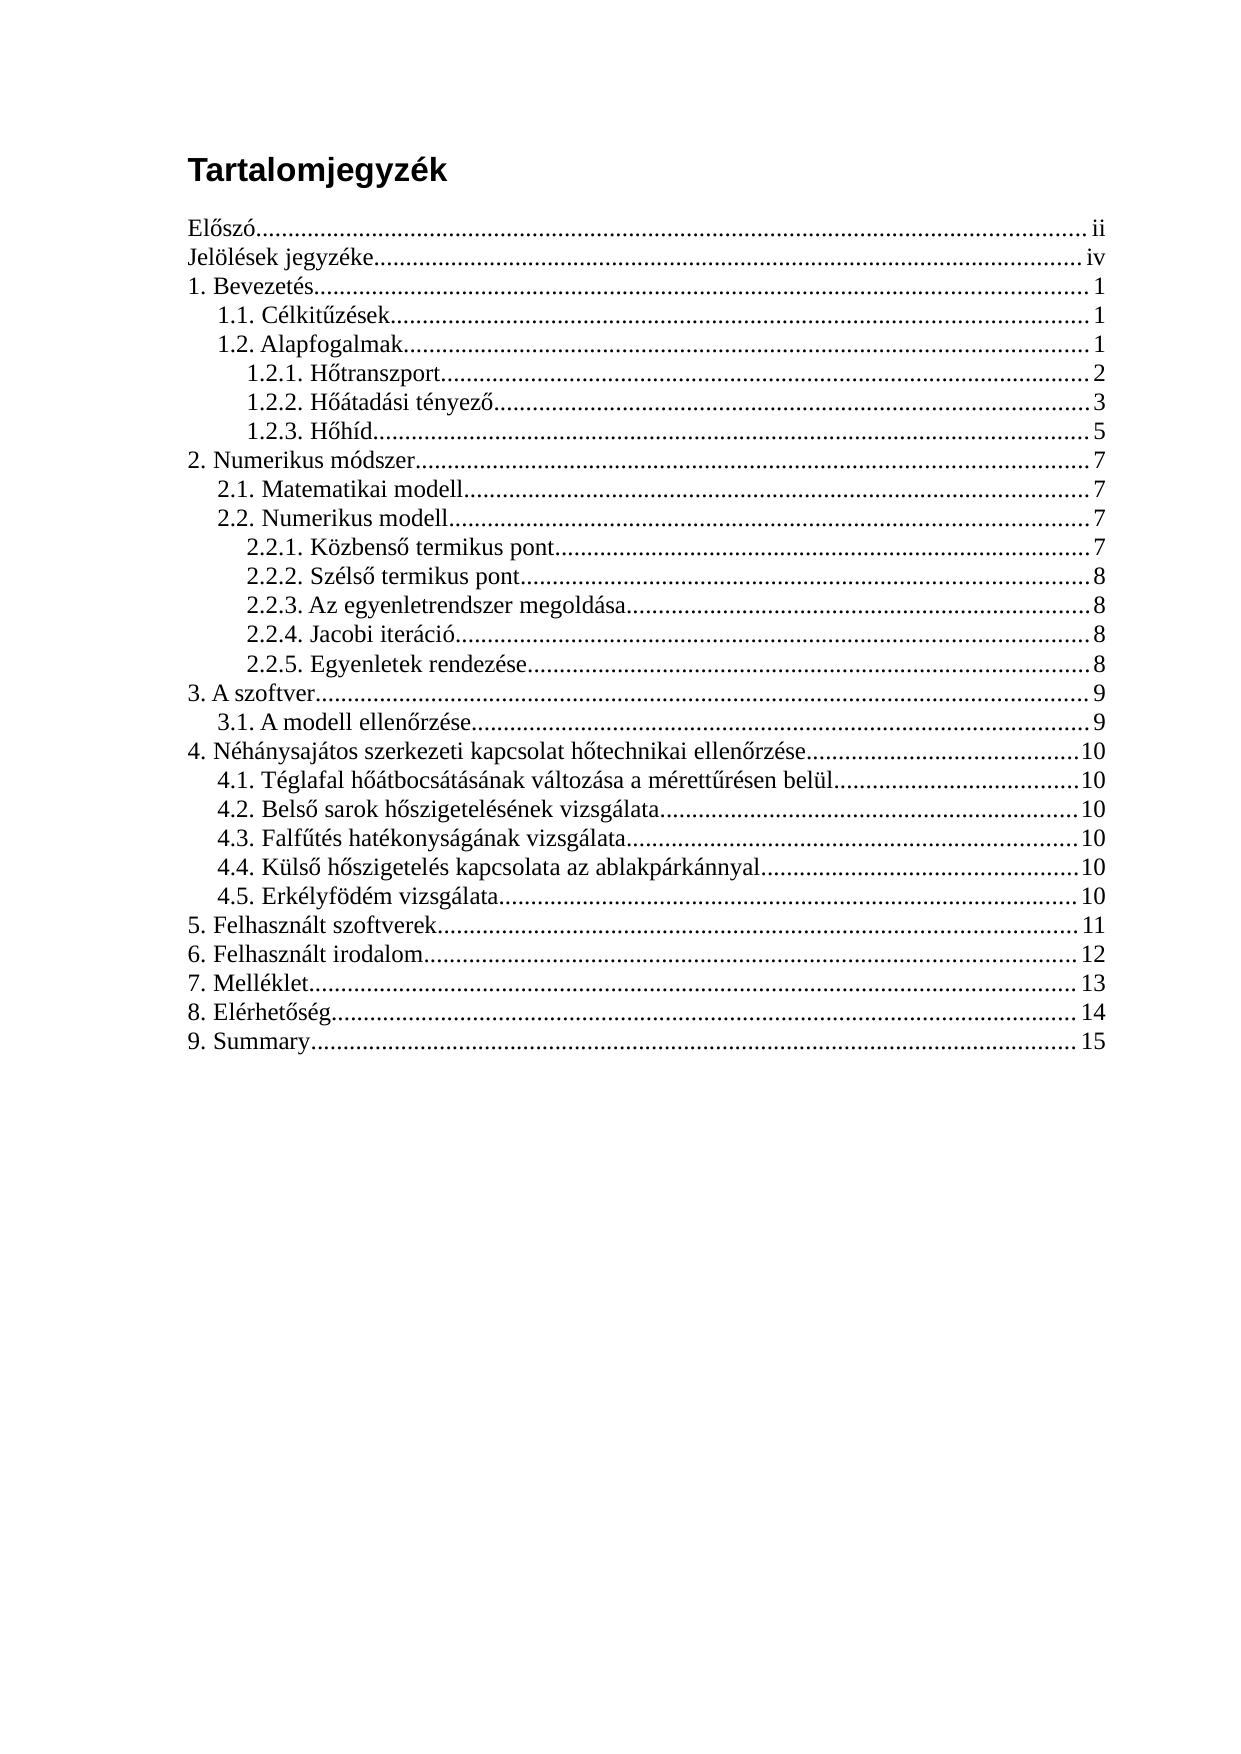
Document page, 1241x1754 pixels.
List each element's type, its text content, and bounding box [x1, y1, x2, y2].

text 1.2.2. Hőátadási tényező 3 [246, 387, 1106, 416]
text 3.1. A modell ellenőrzése 9 [217, 707, 1106, 736]
text 2. Numerikus módszer 7 [187, 445, 1106, 474]
text 4.4. Külső hőszigetelés kapcsolata az ablakpárkánnyal 10 [217, 852, 1106, 881]
text 5. Felhasznált szoftverek 11 [187, 910, 1106, 939]
text Előszó ii [187, 212, 1106, 242]
text 2.2.1. Közbenső termikus pont 7 [246, 532, 1106, 561]
text 2.2. Numerikus modell 7 [217, 503, 1106, 532]
text 3. A szoftver 9 [187, 677, 1106, 707]
text 2.2.4. Jacobi iteráció 8 [246, 619, 1106, 648]
text 8. Elérhetőség 14 [187, 997, 1106, 1026]
text 4.2. Belső sarok hőszigetelésének vizsgálata 10 [217, 794, 1106, 823]
text 1.2.3. Hőhíd 5 [246, 416, 1106, 445]
text 1.1. Célkitűzések 1 [217, 300, 1106, 329]
text 4. Néhánysajátos szerkezeti kapcsolat hőtechnikai ellenőrzése 10 [187, 736, 1106, 765]
subtitle Tartalomjegyzék [187, 150, 1106, 188]
text 4.1. Téglafal hőátbocsátásának változása a mérettűrésen belül 10 [217, 765, 1106, 794]
text 2.1. Matematikai modell 7 [217, 474, 1106, 503]
text 2.2.2. Szélső termikus pont 8 [246, 561, 1106, 590]
text 2.2.5. Egyenletek rendezése 8 [246, 648, 1106, 677]
text 1.2.1. Hőtranszport 2 [246, 358, 1106, 387]
text 6. Felhasznált irodalom 12 [187, 939, 1106, 968]
text 2.2.3. Az egyenletrendszer megoldása 8 [246, 590, 1106, 619]
text 1. Bevezetés 1 [187, 271, 1106, 300]
text 4.3. Falfűtés hatékonyságának vizsgálata 10 [217, 823, 1106, 852]
text 4.5. Erkélyfödém vizsgálata 10 [217, 881, 1106, 910]
text 1.2. Alapfogalmak 1 [217, 329, 1106, 358]
text Jelölések jegyzéke iv [187, 242, 1106, 271]
text 9. Summary 15 [187, 1026, 1106, 1055]
text 7. Melléklet 13 [187, 968, 1106, 997]
